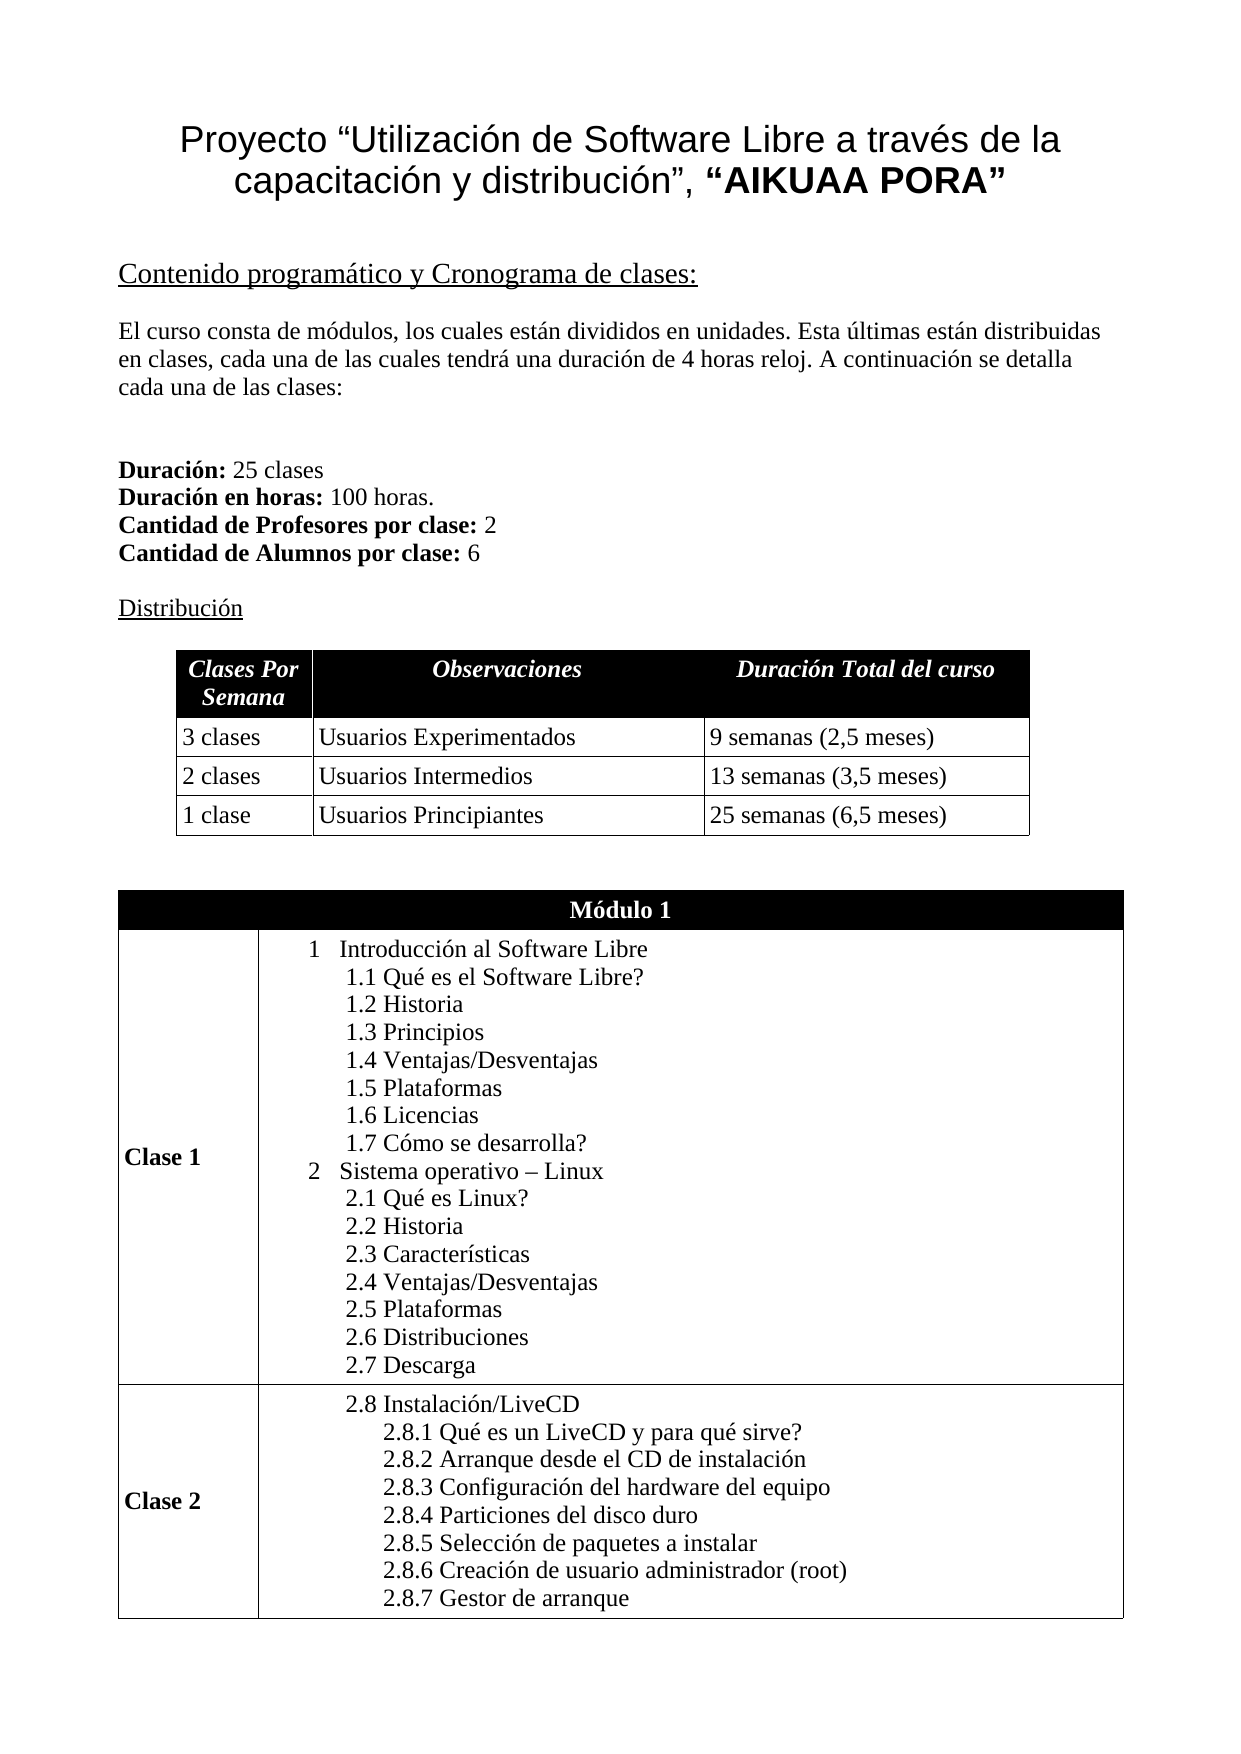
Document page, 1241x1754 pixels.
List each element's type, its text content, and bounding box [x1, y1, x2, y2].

table_cell Usuarios Principiantes [314, 796, 704, 835]
text Contenido programático y Cronograma de clases: [118, 257, 1122, 289]
text Duración en horas: 100 horas. [118, 483, 1122, 511]
text Cantidad de Alumnos por clase: 6 [118, 539, 1122, 567]
table_cell Clase 2 [119, 1385, 258, 1618]
table_cell Usuarios Intermedios [314, 757, 704, 795]
text Cantidad de Profesores por clase: 2 [118, 511, 1122, 539]
table_cell 2 clases [177, 757, 312, 795]
table_cell 25 semanas (6,5 meses) [705, 796, 1029, 835]
table_cell Instalación/LiveCD Qué es un LiveCD y para qué sirve? Arranque desde el CD de instalación Configuración del hardware del equipo Particiones del disco duro Selección de paquetes a instalar Creación de usuario administrador (root) Gestor de arranque [259, 1385, 1123, 1618]
table_header Clases Por Semana [177, 651, 312, 717]
text Distribución [118, 594, 1122, 622]
table_cell 13 semanas (3,5 meses) [705, 757, 1029, 795]
table_cell Usuarios Experimentados [314, 718, 704, 756]
table_cell 3 clases [177, 718, 312, 756]
text Duración: 25 clases [118, 456, 1122, 483]
text Proyecto “Utilización de Software Libre a través de la capacitación y distribución”, “AIKUAA PORA” [118, 118, 1122, 202]
table_header Observaciones [314, 651, 704, 717]
table_header Módulo 1 [119, 891, 1123, 929]
text El curso consta de módulos, los cuales están divididos en unidades. Esta últimas están distribuidas en clases, cada una de las cuales tendrá una duración de 4 horas reloj. A continuación se detalla cada una de las clases: [118, 317, 1122, 400]
table_cell Introducción al Software Libre Qué es el Software Libre? Historia Principios Ventajas/Desventajas Plataformas Licencias Cómo se desarrolla? Sistema operativo – Linux Qué es Linux? Historia Características Ventajas/Desventajas Plataformas Distribuciones Descarga [259, 930, 1123, 1384]
table_cell Clase 1 [119, 930, 258, 1384]
table_header Duración Total del curso [705, 651, 1029, 717]
table_cell 1 clase [177, 796, 312, 835]
table_cell 9 semanas (2,5 meses) [705, 718, 1029, 756]
